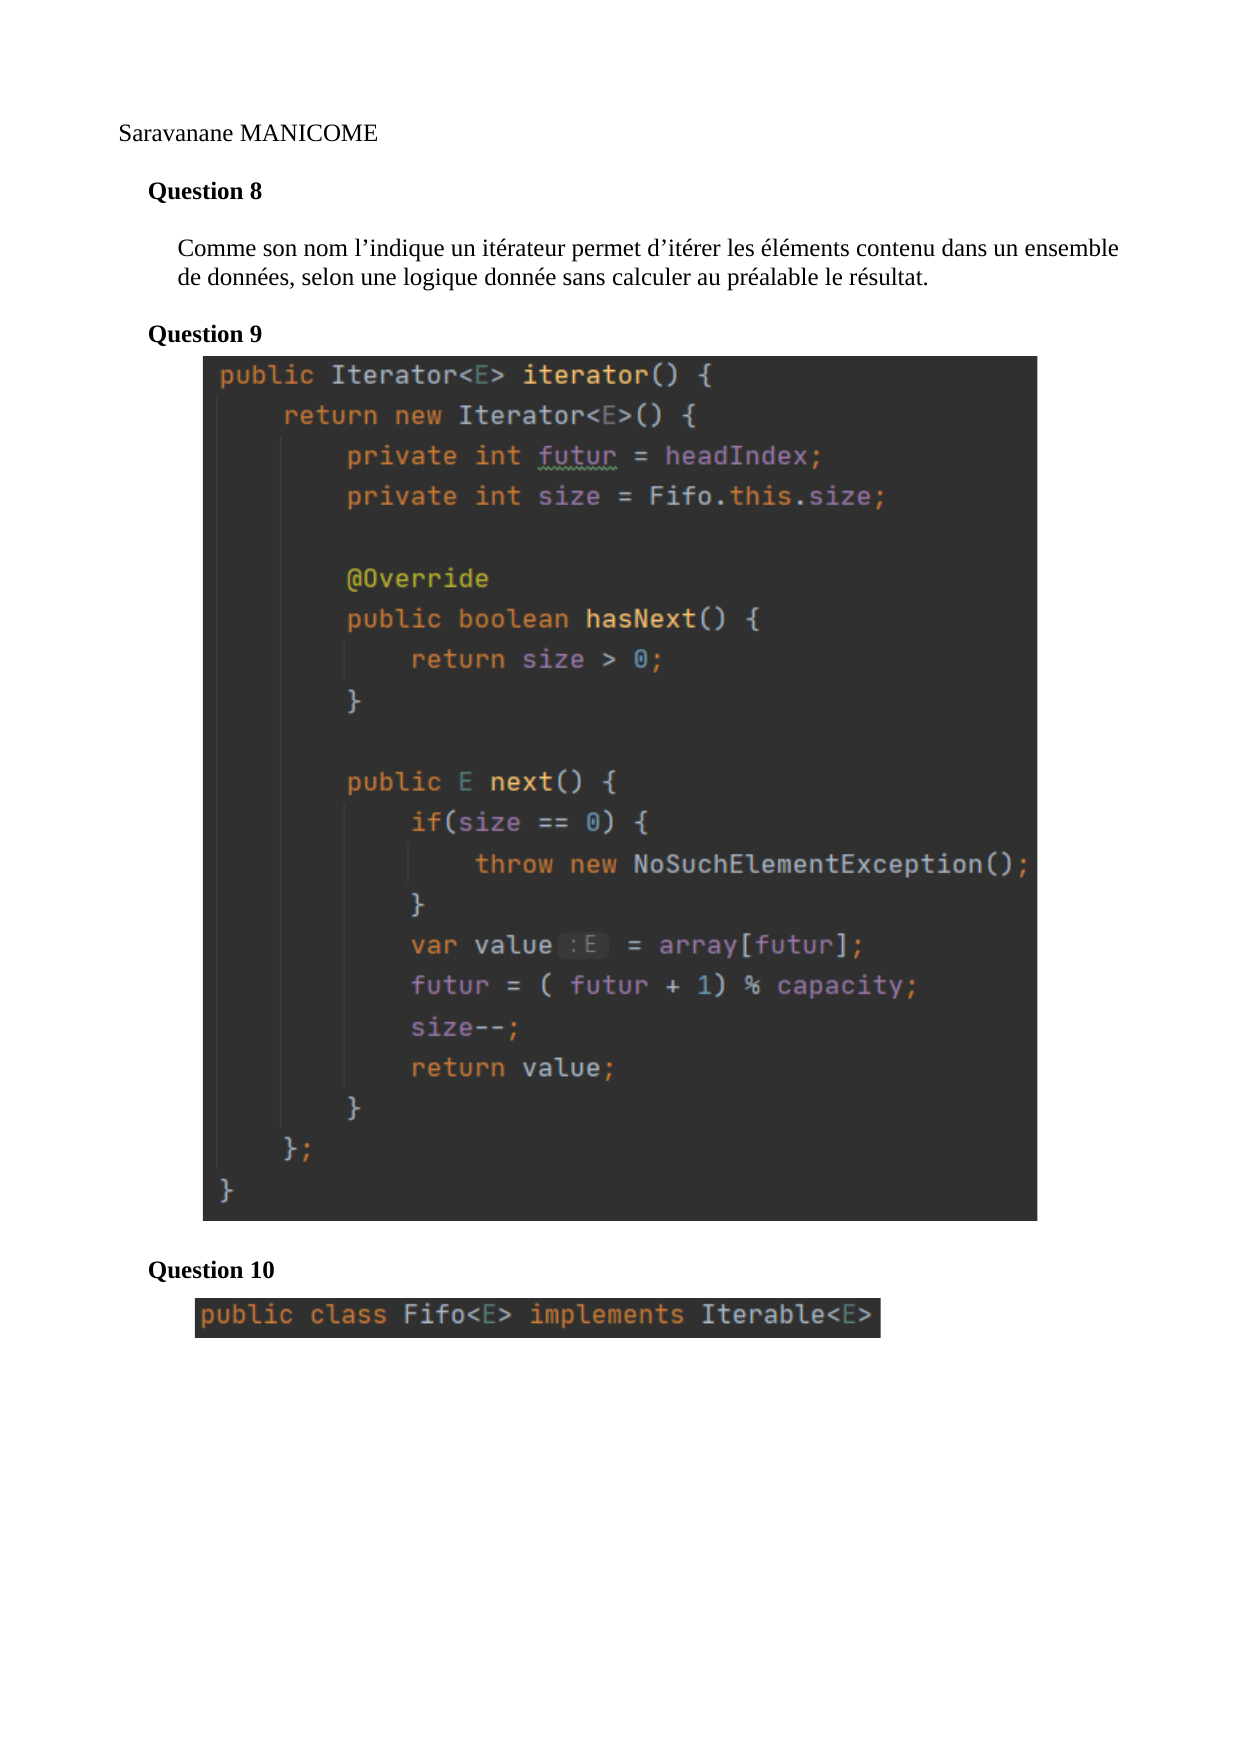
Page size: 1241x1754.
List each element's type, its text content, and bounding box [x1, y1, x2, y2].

text Question 10 [148, 1255, 1122, 1283]
text Comme son nom l’indique un itérateur permet d’itérer les éléments contenu dans un ensemble de données, selon une logique donnée sans calculer au préalable le résultat. [177, 233, 1122, 291]
text Question 9 [148, 319, 1122, 348]
text Question 8 [148, 176, 1122, 205]
picture [194, 1298, 881, 1338]
picture [202, 356, 1038, 1221]
